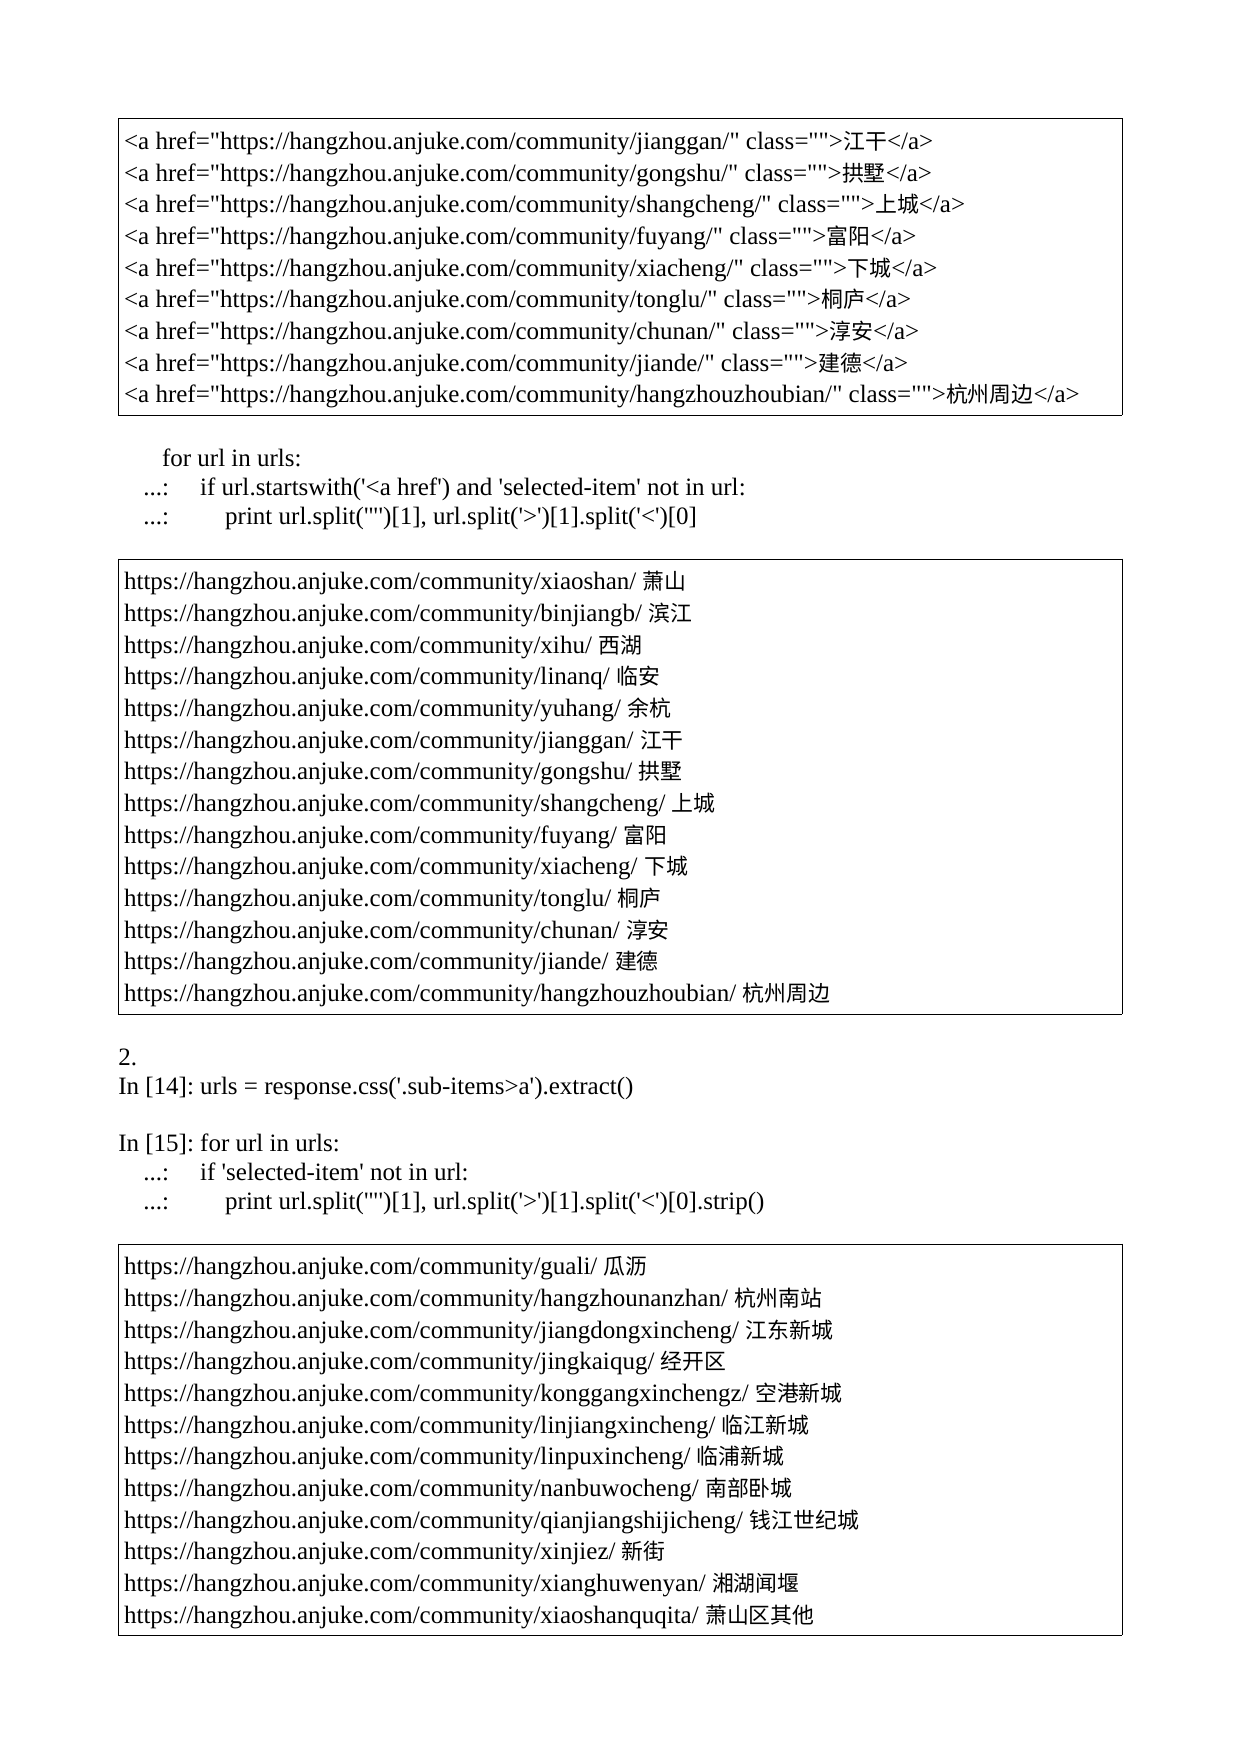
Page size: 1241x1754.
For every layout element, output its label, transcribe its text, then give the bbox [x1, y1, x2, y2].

text In [15]: for url in urls: [118, 1128, 1122, 1157]
text ...: print url.split('"')[1], url.split('>')[1].split('<')[0].strip() [118, 1186, 1122, 1215]
table_header https://hangzhou.anjuke.com/community/xiaoshan/ 萧山 https://hangzhou.anjuke.com/community/binjiangb/ 滨江 https://hangzhou.anjuke.com/community/xihu/ 西湖 https://hangzhou.anjuke.com/community/linanq/ 临安 https://hangzhou.anjuke.com/community/yuhang/ 余杭 https://hangzhou.anjuke.com/community/jianggan/ 江干 https://hangzhou.anjuke.com/community/gongshu/ 拱墅 https://hangzhou.anjuke.com/community/shangcheng/ 上城 https://hangzhou.anjuke.com/community/fuyang/ 富阳 https://hangzhou.anjuke.com/community/xiacheng/ 下城 https://hangzhou.anjuke.com/community/tonglu/ 桐庐 https://hangzhou.anjuke.com/community/chunan/ 淳安 https://hangzhou.anjuke.com/community/jiande/ 建德 https://hangzhou.anjuke.com/community/hangzhouzhoubian/ 杭州周边 [119, 560, 1122, 1013]
text ...: if 'selected-item' not in url: [118, 1157, 1122, 1186]
text In [14]: urls = response.css('.sub-items>a').extract() [118, 1071, 1122, 1100]
table_header https://hangzhou.anjuke.com/community/guali/ 瓜沥 https://hangzhou.anjuke.com/community/hangzhounanzhan/ 杭州南站 https://hangzhou.anjuke.com/community/jiangdongxincheng/ 江东新城 https://hangzhou.anjuke.com/community/jingkaiqug/ 经开区 https://hangzhou.anjuke.com/community/konggangxinchengz/ 空港新城 https://hangzhou.anjuke.com/community/linjiangxincheng/ 临江新城 https://hangzhou.anjuke.com/community/linpuxincheng/ 临浦新城 https://hangzhou.anjuke.com/community/nanbuwocheng/ 南部卧城 https://hangzhou.anjuke.com/community/qianjiangshijicheng/ 钱江世纪城 https://hangzhou.anjuke.com/community/xinjiez/ 新街 https://hangzhou.anjuke.com/community/xianghuwenyan/ 湘湖闻堰 https://hangzhou.anjuke.com/community/xiaoshanquqita/ 萧山区其他 [119, 1245, 1122, 1635]
table_header <a href="https://hangzhou.anjuke.com/community/jianggan/" class="">江干</a> <a href="https://hangzhou.anjuke.com/community/gongshu/" class="">拱墅</a> <a href="https://hangzhou.anjuke.com/community/shangcheng/" class="">上城</a> <a href="https://hangzhou.anjuke.com/community/fuyang/" class="">富阳</a> <a href="https://hangzhou.anjuke.com/community/xiacheng/" class="">下城</a> <a href="https://hangzhou.anjuke.com/community/tonglu/" class="">桐庐</a> <a href="https://hangzhou.anjuke.com/community/chunan/" class="">淳安</a> <a href="https://hangzhou.anjuke.com/community/jiande/" class="">建德</a> <a href="https://hangzhou.anjuke.com/community/hangzhouzhoubian/" class="">杭州周边</a> [119, 119, 1122, 415]
text ...: if url.startswith('<a href') and 'selected-item' not in url: [118, 472, 1122, 501]
text 2. [118, 1042, 1122, 1071]
text for url in urls: [118, 443, 1122, 472]
text ...: print url.split('"')[1], url.split('>')[1].split('<')[0] [118, 501, 1122, 530]
